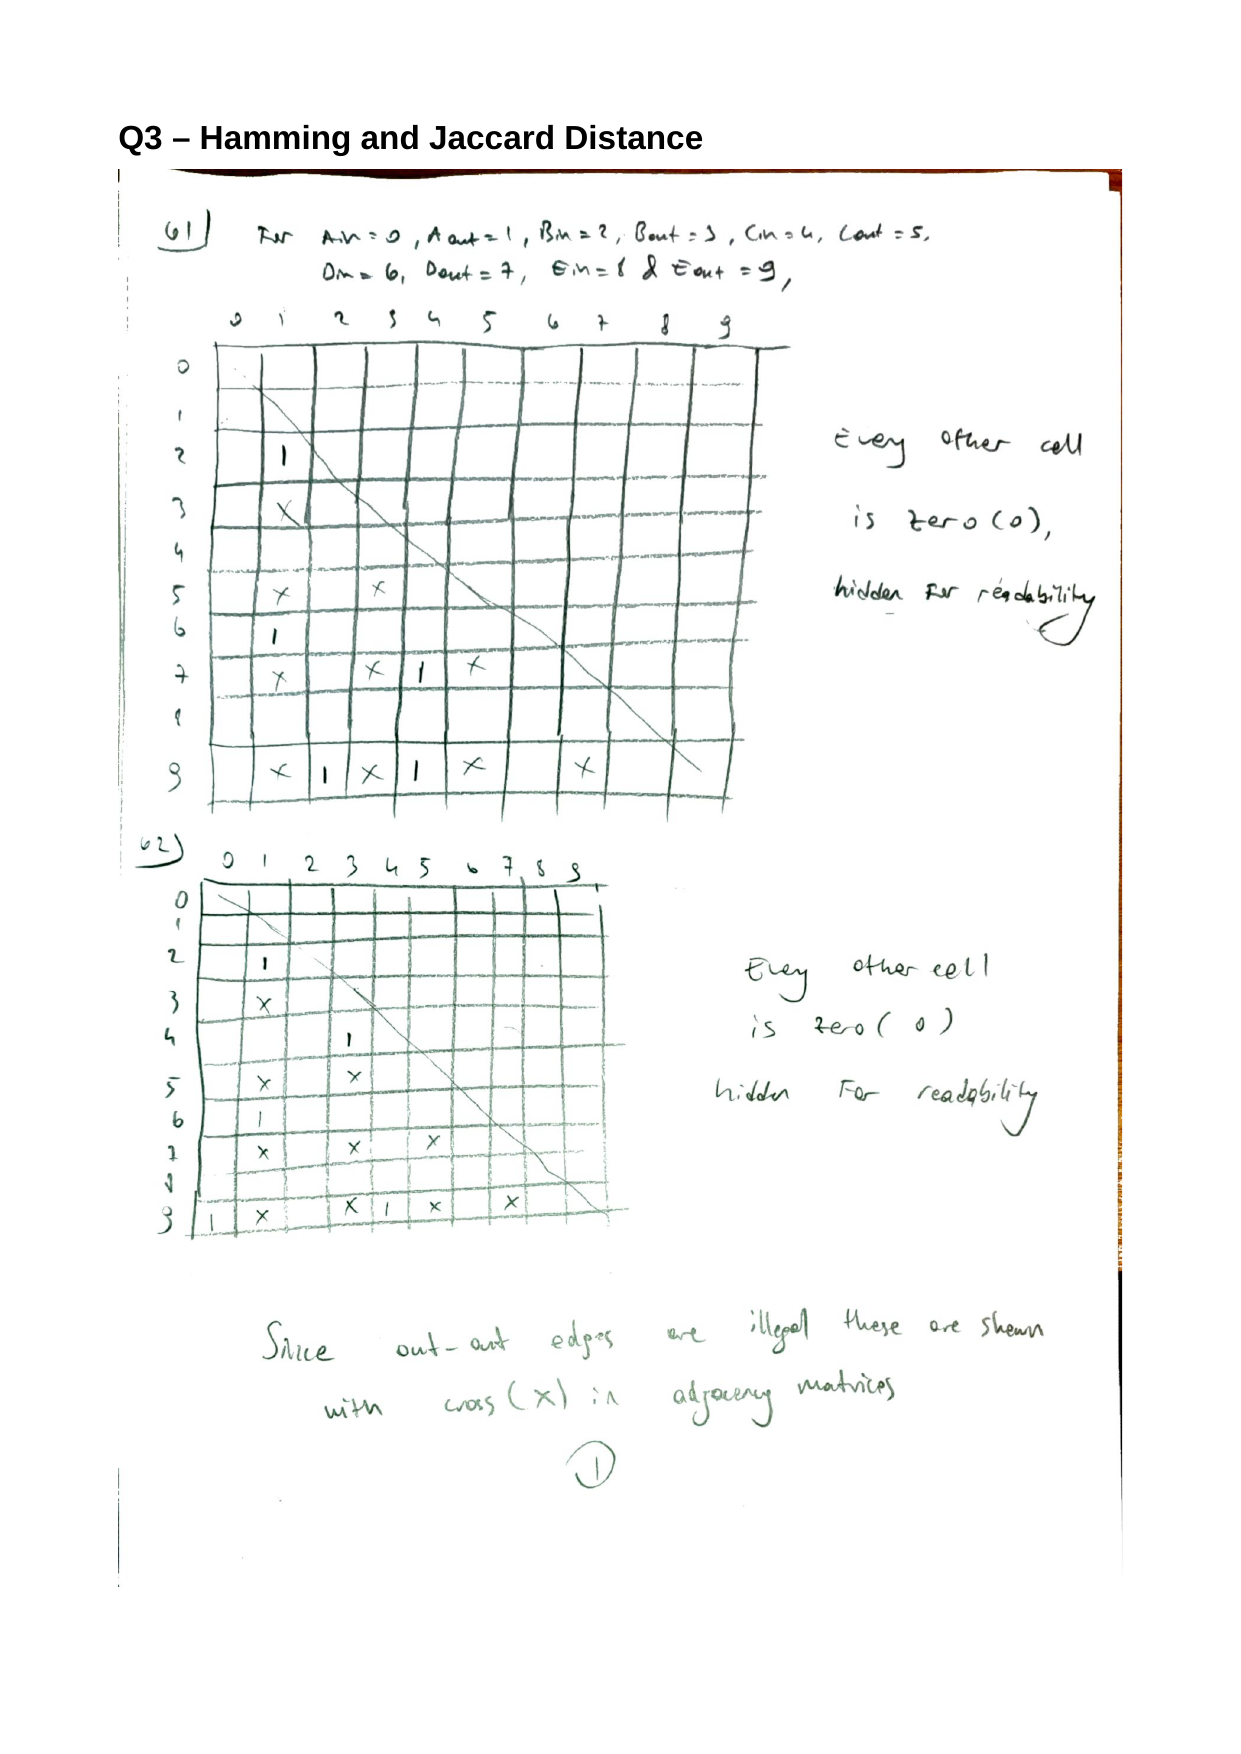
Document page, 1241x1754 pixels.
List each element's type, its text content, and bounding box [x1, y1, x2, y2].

subtitle Q3 – Hamming and Jaccard Distance [118, 118, 1122, 157]
